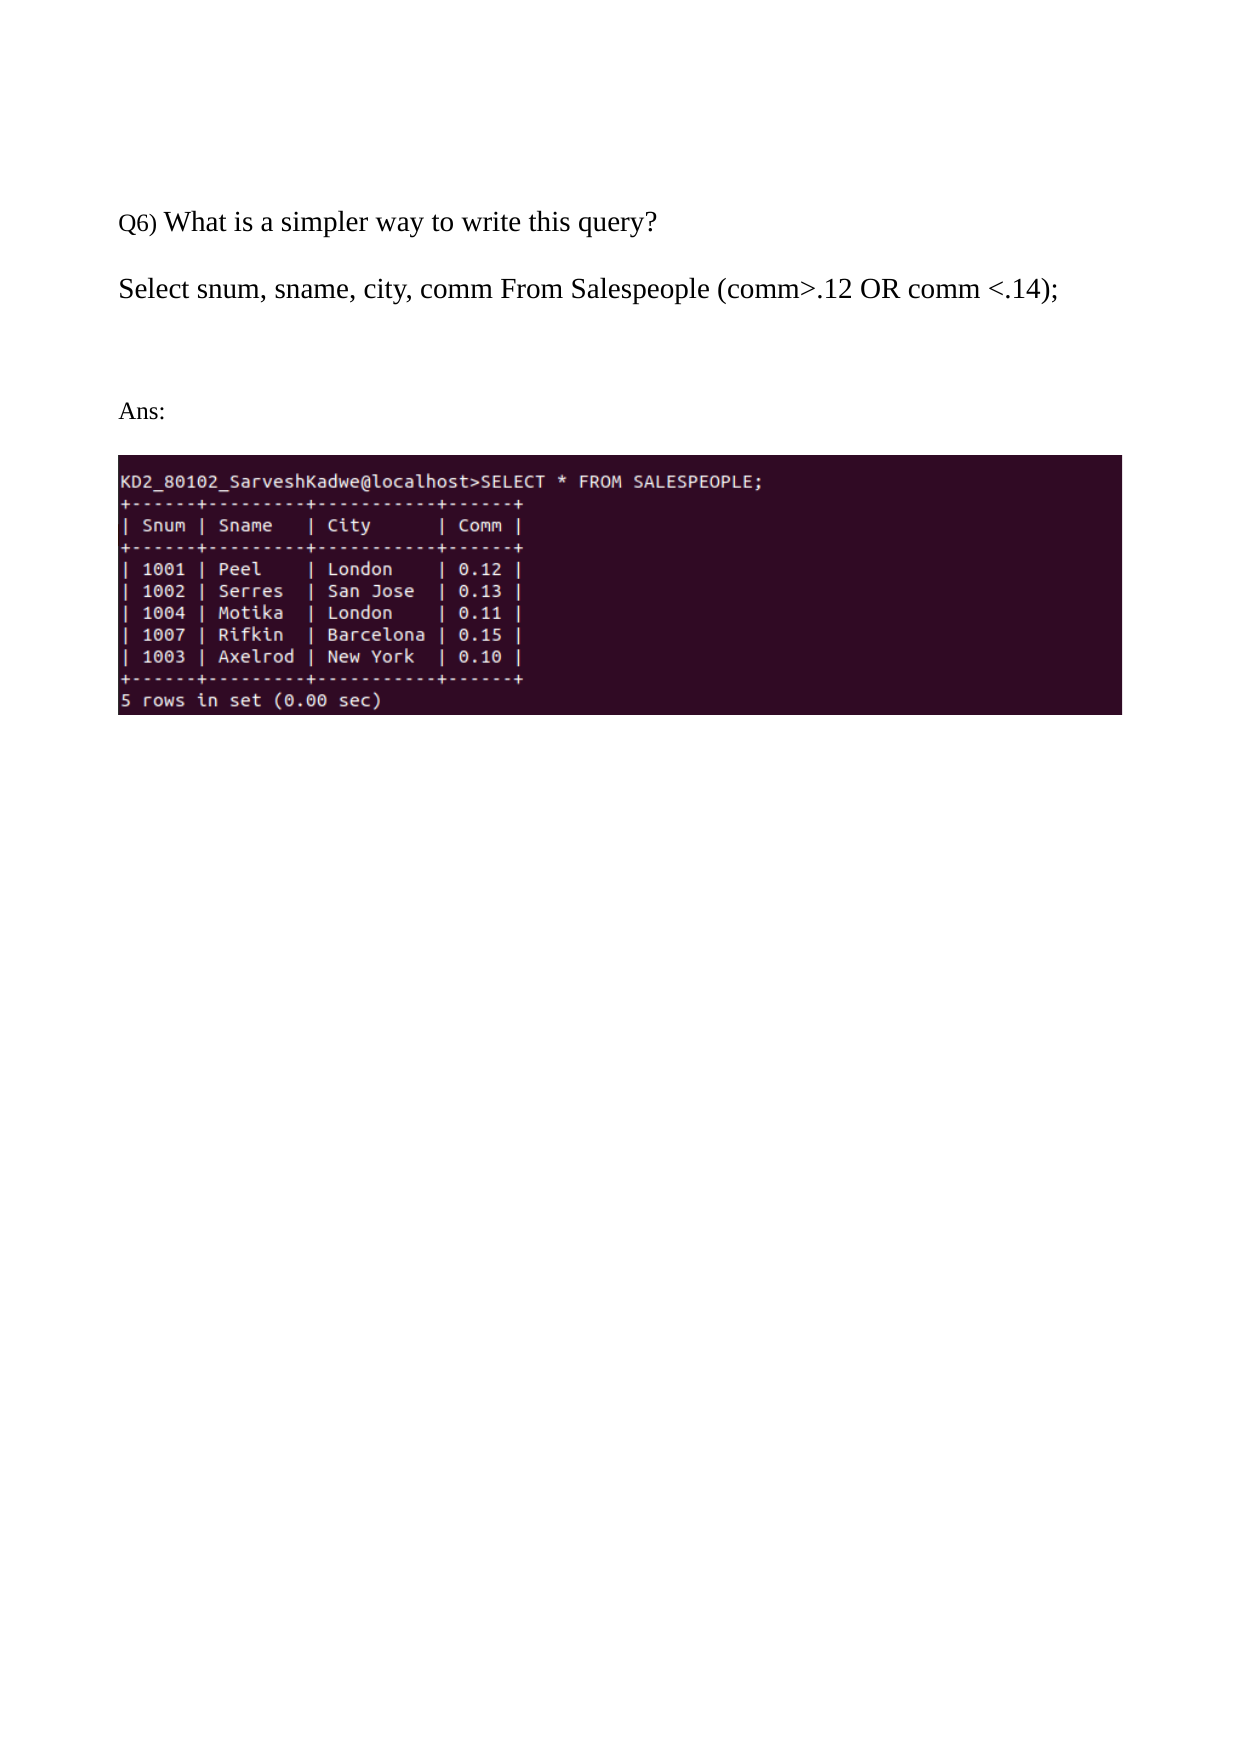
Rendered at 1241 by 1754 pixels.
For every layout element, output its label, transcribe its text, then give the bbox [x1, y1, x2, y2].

text [118, 715, 1122, 743]
picture [118, 455, 1123, 715]
text Q6) What is a simpler way to write this query? [118, 204, 1122, 238]
text Select snum, sname, city, comm From Salespeople (comm>.12 OR comm <.14); [118, 271, 1122, 305]
text Ans: [118, 367, 1122, 455]
